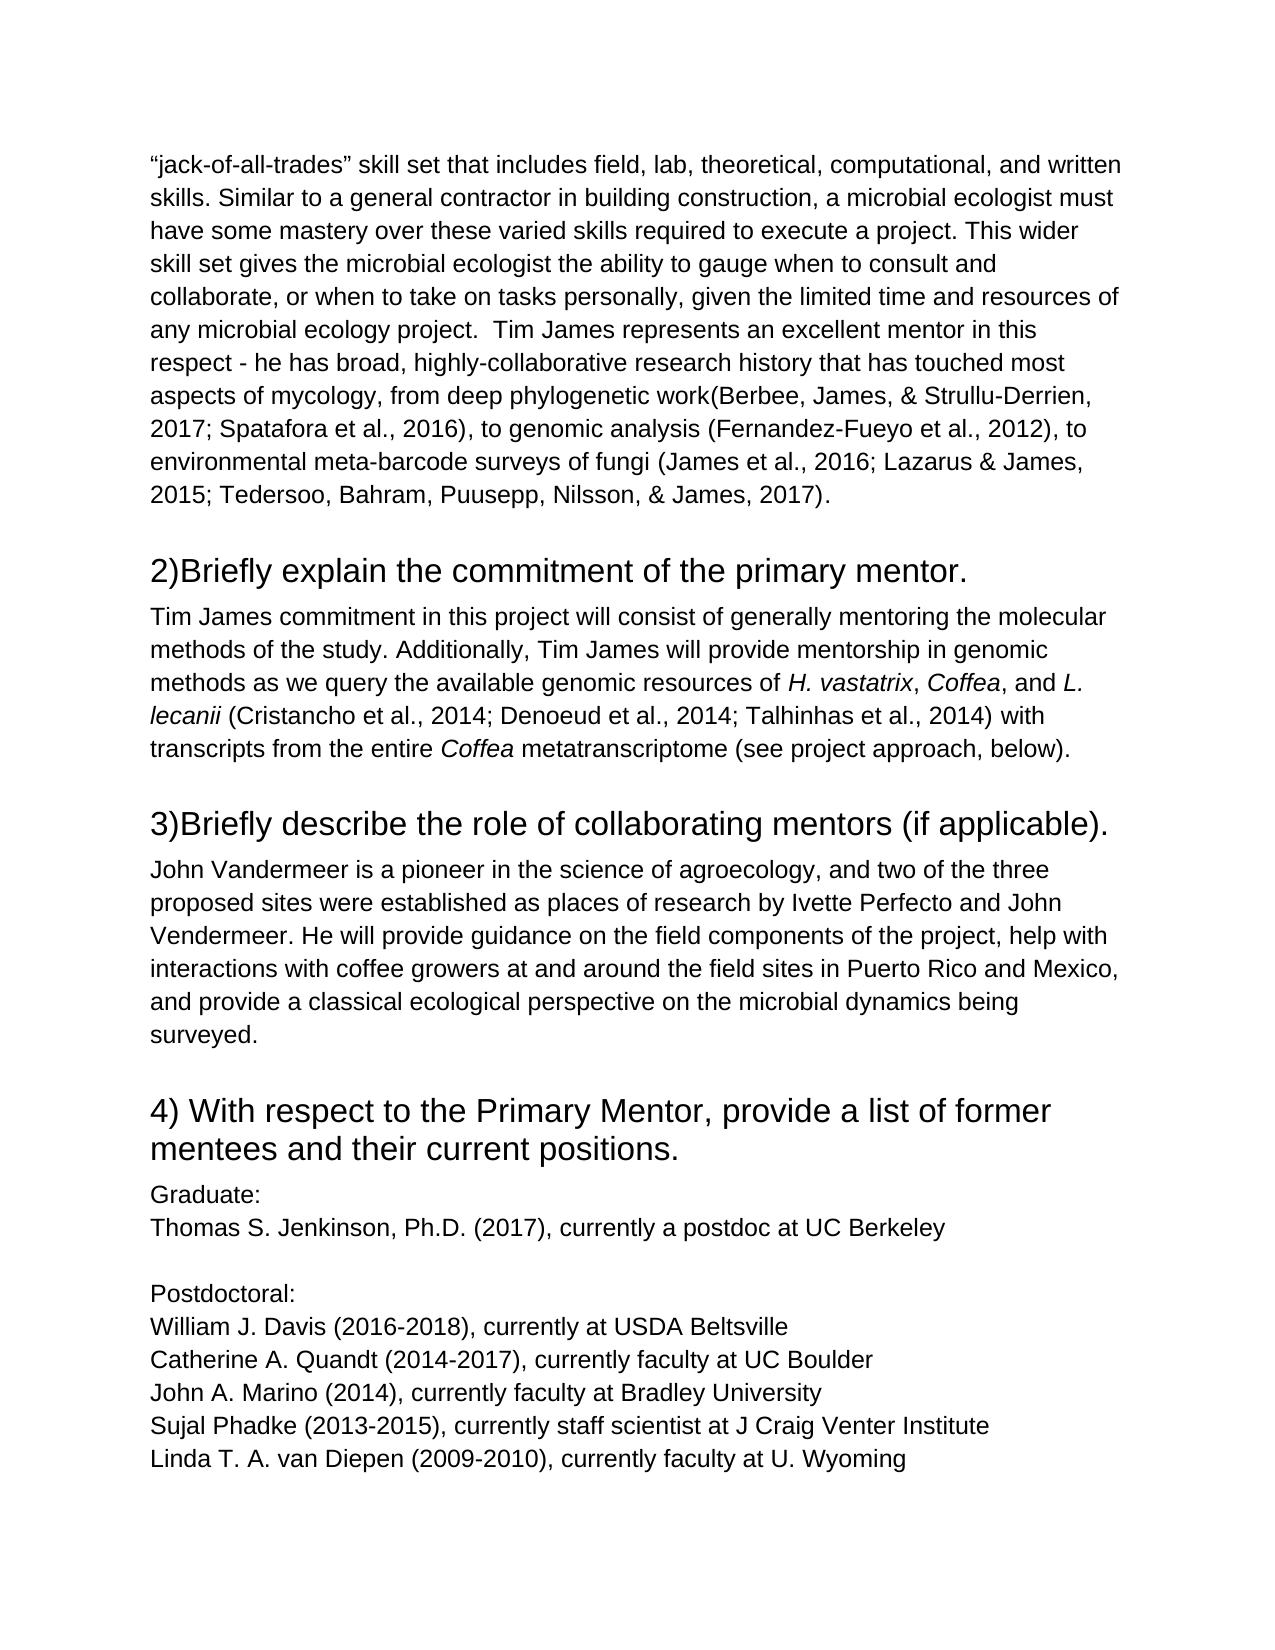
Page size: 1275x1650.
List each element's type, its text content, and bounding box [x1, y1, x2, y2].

text Tim James commitment in this project will consist of generally mentoring the molecular methods of the study. Additionally, Tim James will provide mentorship in genomic methods as we query the available genomic resources of H. vastatrix, Coffea, and L. lecanii (Cristancho et al., 2014; Denoeud et al., 2014; Talhinhas et al., 2014) with transcripts from the entire Coffea metatranscriptome (see project approach, below). [150, 602, 1125, 762]
subtitle 2)Briefly explain the commitment of the primary mentor. [150, 551, 1125, 589]
text Sujal Phadke (2013-2015), currently staff scientist at J Craig Venter Institute [150, 1411, 1125, 1440]
text Postdoctoral: [150, 1279, 1125, 1308]
text Catherine A. Quandt (2014-2017), currently faculty at UC Boulder [150, 1345, 1125, 1374]
subtitle 4) With respect to the Primary Mentor, provide a list of former mentees and their current positions. [150, 1091, 1125, 1168]
text Linda T. A. van Diepen (2009-2010), currently faculty at U. Wyoming [150, 1444, 1125, 1473]
text Graduate: [150, 1180, 1125, 1209]
subtitle 3)Briefly describe the role of collaborating mentors (if applicable). [150, 804, 1125, 843]
text Thomas S. Jenkinson, Ph.D. (2017), currently a postdoc at UC Berkeley [150, 1213, 1125, 1242]
text William J. Davis (2016-2018), currently at USDA Beltsville [150, 1312, 1125, 1341]
text John A. Marino (2014), currently faculty at Bradley University [150, 1378, 1125, 1407]
text John Vandermeer is a pioneer in the science of agroecology, and two of the three proposed sites were established as places of research by Ivette Perfecto and John Vendermeer. He will provide guidance on the field components of the project, help with interactions with coffee growers at and around the field sites in Puerto Rico and Mexico, and provide a classical ecological perspective on the microbial dynamics being surveyed. [150, 855, 1125, 1049]
text “jack-of-all-trades” skill set that includes field, lab, theoretical, computational, and written skills. Similar to a general contractor in building construction, a microbial ecologist must have some mastery over these varied skills required to execute a project. This wider skill set gives the microbial ecologist the ability to gauge when to consult and collaborate, or when to take on tasks personally, given the limited time and resources of any microbial ecology project. Tim James represents an excellent mentor in this respect - he has broad, highly-collaborative research history that has touched most aspects of mycology, from deep phylogenetic work(Berbee, James, & Strullu-Derrien, 2017; Spatafora et al., 2016), to genomic analysis (Fernandez-Fueyo et al., 2012), to environmental meta-barcode surveys of fungi (James et al., 2016; Lazarus & James, 2015; Tedersoo, Bahram, Puusepp, Nilsson, & James, 2017). [150, 150, 1125, 509]
